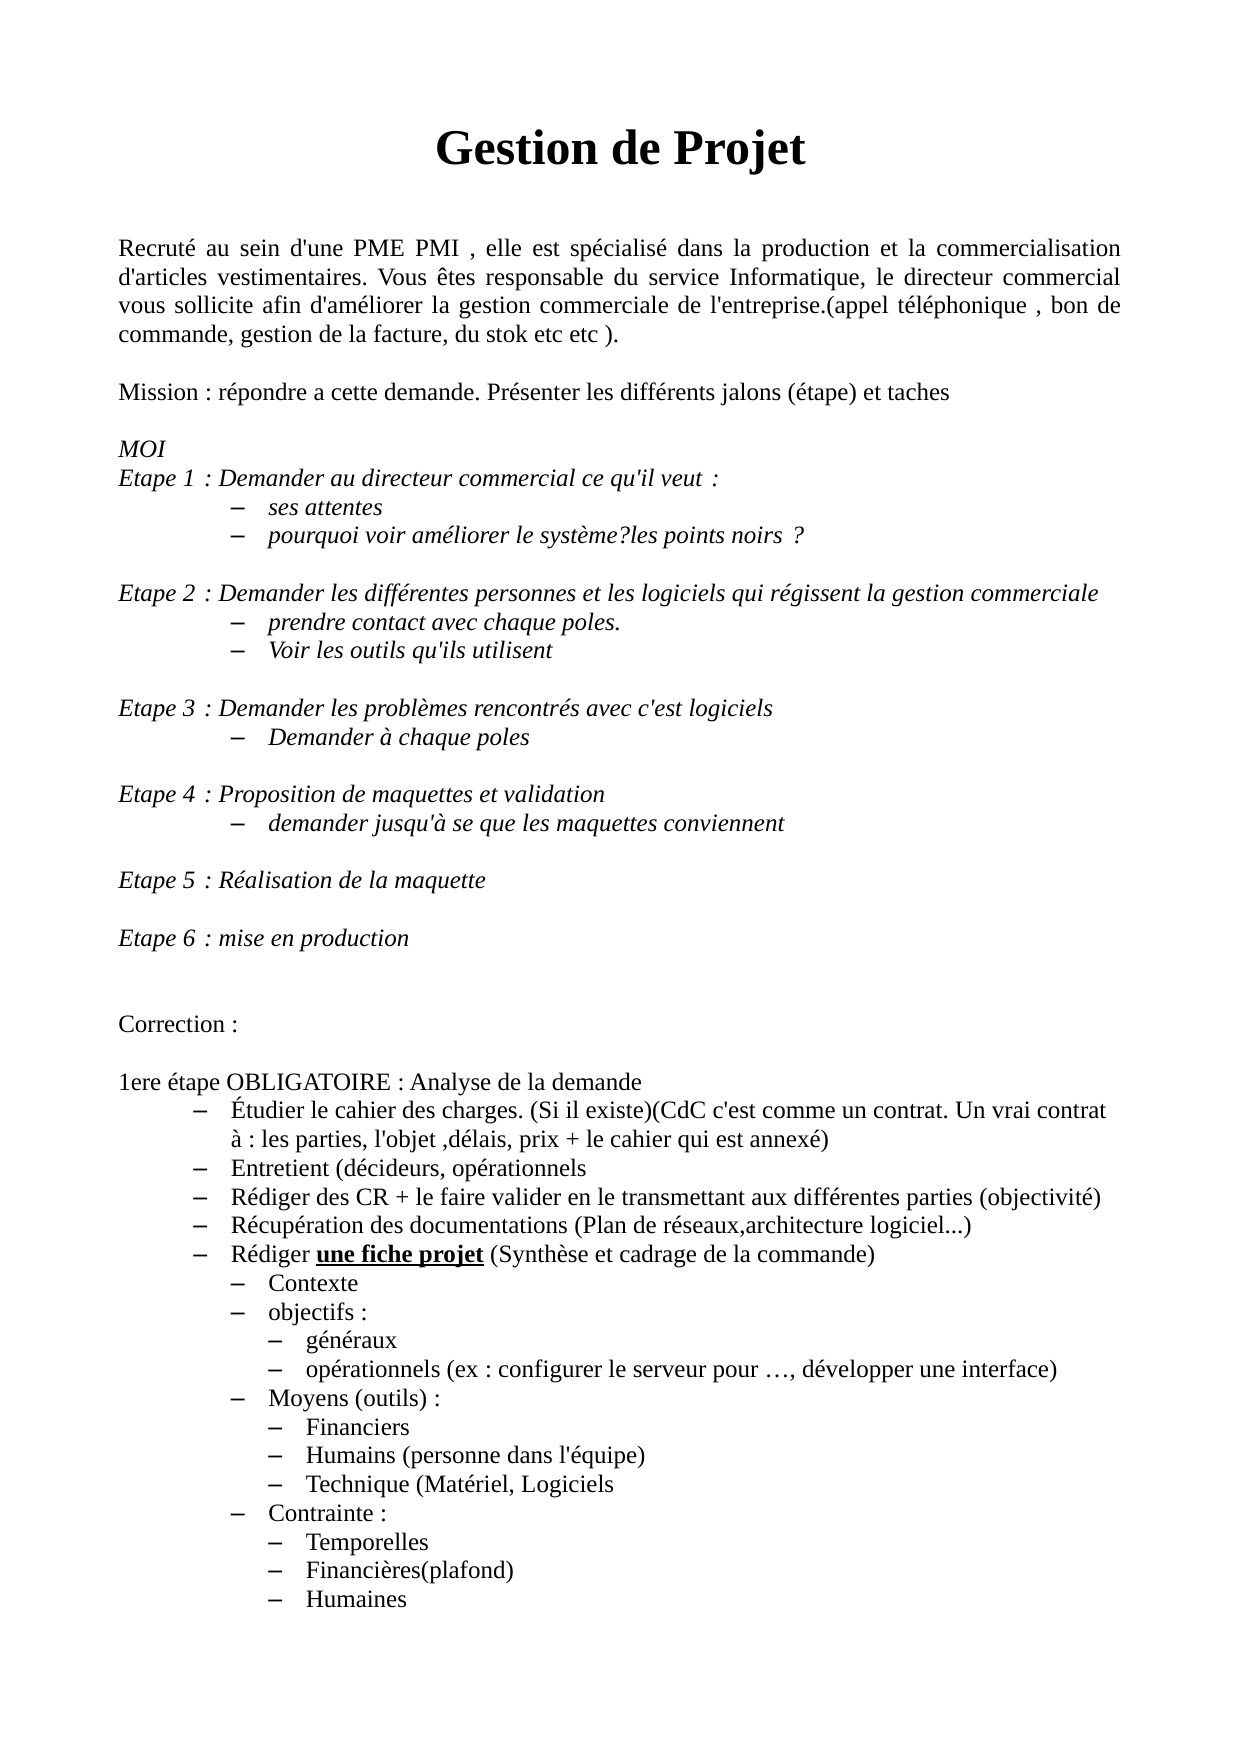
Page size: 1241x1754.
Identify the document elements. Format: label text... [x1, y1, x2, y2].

text 1ere étape OBLIGATOIRE : Analyse de la demande [118, 1067, 1122, 1096]
list Technique (Matériel, Logiciels [268, 1469, 1122, 1498]
list ses attentes [231, 492, 1122, 521]
text MOI [118, 434, 1122, 463]
text Etape 4 : Proposition de maquettes et validation [118, 779, 1122, 808]
text Correction : [118, 1009, 1122, 1038]
list pourquoi voir améliorer le système?les points noirs ? [231, 521, 1122, 549]
text Recruté au sein d'une PME PMI , elle est spécialisé dans la production et la commercialisation d'articles vestimentaires. Vous êtes responsable du service Informatique, le directeur commercial vous sollicite afin d'améliorer la gestion commerciale de l'entreprise.(appel téléphonique , bon de commande, gestion de la facture, du stok etc etc ). [118, 233, 1122, 348]
text Mission : répondre a cette demande. Présenter les différents jalons (étape) et taches [118, 377, 1122, 406]
list Moyens (outils) : [231, 1383, 1122, 1412]
list Rédiger une fiche projet (Synthèse et cadrage de la commande) [193, 1239, 1122, 1268]
list Humains (personne dans l'équipe) [268, 1441, 1122, 1469]
list opérationnels (ex : configurer le serveur pour …, développer une interface) [268, 1354, 1122, 1383]
list demander jusqu'à se que les maquettes conviennent [231, 808, 1122, 837]
list Entretient (décideurs, opérationnels [193, 1153, 1122, 1182]
text Etape 6 : mise en production [118, 923, 1122, 952]
list Voir les outils qu'ils utilisent [231, 636, 1122, 664]
list Étudier le cahier des charges. (Si il existe)(CdC c'est comme un contrat. Un vrai contrat à : les parties, l'objet ,délais, prix + le cahier qui est annexé) [193, 1096, 1122, 1153]
text Etape 5 : Réalisation de la maquette [118, 866, 1122, 894]
list Récupération des documentations (Plan de réseaux,architecture logiciel...) [193, 1211, 1122, 1239]
list Contrainte : [231, 1498, 1122, 1527]
list Rédiger des CR + le faire valider en le transmettant aux différentes parties (objectivité) [193, 1182, 1122, 1211]
list Financiers [268, 1412, 1122, 1441]
text Etape 2 : Demander les différentes personnes et les logiciels qui régissent la gestion commerciale [118, 578, 1122, 607]
list objectifs : [231, 1297, 1122, 1326]
list Contexte [231, 1268, 1122, 1297]
text Etape 3 : Demander les problèmes rencontrés avec c'est logiciels [118, 693, 1122, 722]
list Temporelles [268, 1527, 1122, 1556]
text Etape 1 : Demander au directeur commercial ce qu'il veut : [118, 463, 1122, 492]
list prendre contact avec chaque poles. [231, 607, 1122, 636]
text Gestion de Projet [118, 118, 1122, 176]
list généraux [268, 1326, 1122, 1354]
list Financières(plafond) [268, 1556, 1122, 1584]
list Demander à chaque poles [231, 722, 1122, 751]
list Humaines [268, 1584, 1122, 1613]
